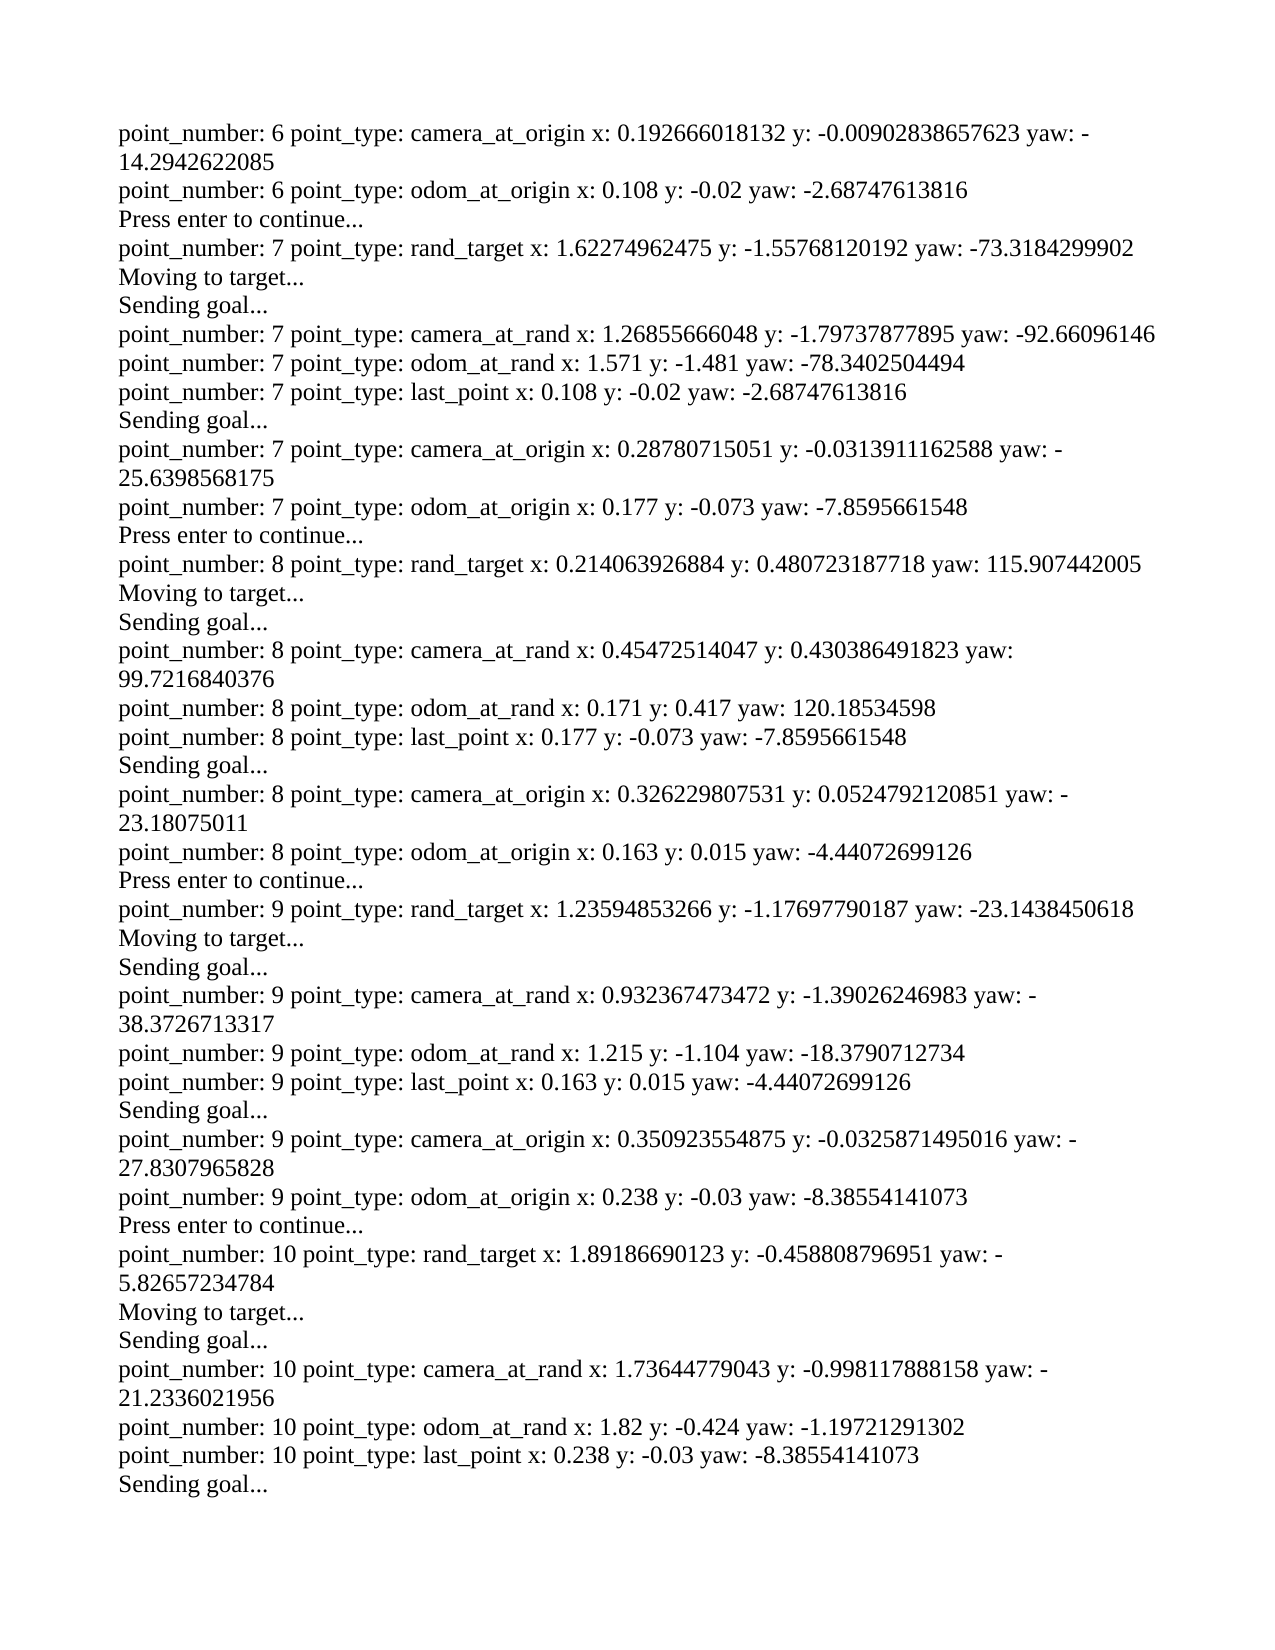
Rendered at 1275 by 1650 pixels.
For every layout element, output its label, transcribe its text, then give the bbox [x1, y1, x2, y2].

text point_number: 8 point_type: odom_at_rand x: 0.171 y: 0.417 yaw: 120.18534598 [118, 693, 1157, 722]
text point_number: 9 point_type: camera_at_origin x: 0.350923554875 y: -0.0325871495016 yaw: -27.8307965828 [118, 1124, 1157, 1182]
text Sending goal... [118, 607, 1157, 636]
text point_number: 8 point_type: odom_at_origin x: 0.163 y: 0.015 yaw: -4.44072699126 [118, 837, 1157, 866]
text point_number: 6 point_type: odom_at_origin x: 0.108 y: -0.02 yaw: -2.68747613816 [118, 176, 1157, 204]
text point_number: 8 point_type: camera_at_origin x: 0.326229807531 y: 0.0524792120851 yaw: -23.18075011 [118, 779, 1157, 837]
text point_number: 9 point_type: odom_at_origin x: 0.238 y: -0.03 yaw: -8.38554141073 [118, 1182, 1157, 1211]
text point_number: 7 point_type: odom_at_rand x: 1.571 y: -1.481 yaw: -78.3402504494 [118, 348, 1157, 377]
text Press enter to continue... [118, 866, 1157, 894]
text Press enter to continue... [118, 1211, 1157, 1239]
text point_number: 8 point_type: last_point x: 0.177 y: -0.073 yaw: -7.8595661548 [118, 722, 1157, 751]
text point_number: 8 point_type: rand_target x: 0.214063926884 y: 0.480723187718 yaw: 115.907442005 [118, 549, 1157, 578]
text point_number: 7 point_type: last_point x: 0.108 y: -0.02 yaw: -2.68747613816 [118, 377, 1157, 406]
text point_number: 7 point_type: odom_at_origin x: 0.177 y: -0.073 yaw: -7.8595661548 [118, 492, 1157, 521]
text Moving to target... [118, 578, 1157, 607]
text point_number: 10 point_type: camera_at_rand x: 1.73644779043 y: -0.998117888158 yaw: -21.2336021956 [118, 1354, 1157, 1412]
text point_number: 6 point_type: camera_at_origin x: 0.192666018132 y: -0.00902838657623 yaw: -14.2942622085 [118, 118, 1157, 176]
text point_number: 10 point_type: last_point x: 0.238 y: -0.03 yaw: -8.38554141073 [118, 1441, 1157, 1469]
text Sending goal... [118, 1096, 1157, 1124]
text point_number: 7 point_type: camera_at_origin x: 0.28780715051 y: -0.0313911162588 yaw: -25.6398568175 [118, 434, 1157, 492]
text Sending goal... [118, 751, 1157, 779]
text Press enter to continue... [118, 204, 1157, 233]
text point_number: 9 point_type: odom_at_rand x: 1.215 y: -1.104 yaw: -18.3790712734 [118, 1038, 1157, 1067]
text Moving to target... [118, 923, 1157, 952]
text Moving to target... [118, 262, 1157, 291]
text Moving to target... [118, 1297, 1157, 1326]
text point_number: 7 point_type: rand_target x: 1.62274962475 y: -1.55768120192 yaw: -73.3184299902 [118, 233, 1157, 262]
text point_number: 10 point_type: rand_target x: 1.89186690123 y: -0.458808796951 yaw: -5.82657234784 [118, 1239, 1157, 1297]
text point_number: 8 point_type: camera_at_rand x: 0.45472514047 y: 0.430386491823 yaw: 99.7216840376 [118, 636, 1157, 693]
text Sending goal... [118, 952, 1157, 981]
text point_number: 10 point_type: odom_at_rand x: 1.82 y: -0.424 yaw: -1.19721291302 [118, 1412, 1157, 1441]
text point_number: 7 point_type: camera_at_rand x: 1.26855666048 y: -1.79737877895 yaw: -92.66096146 [118, 319, 1157, 348]
text point_number: 9 point_type: camera_at_rand x: 0.932367473472 y: -1.39026246983 yaw: -38.3726713317 [118, 981, 1157, 1038]
text Sending goal... [118, 1326, 1157, 1354]
text point_number: 9 point_type: rand_target x: 1.23594853266 y: -1.17697790187 yaw: -23.1438450618 [118, 894, 1157, 923]
text Sending goal... [118, 406, 1157, 434]
text Sending goal... [118, 291, 1157, 319]
text Sending goal... [118, 1469, 1157, 1498]
text Press enter to continue... [118, 521, 1157, 549]
text point_number: 9 point_type: last_point x: 0.163 y: 0.015 yaw: -4.44072699126 [118, 1067, 1157, 1096]
